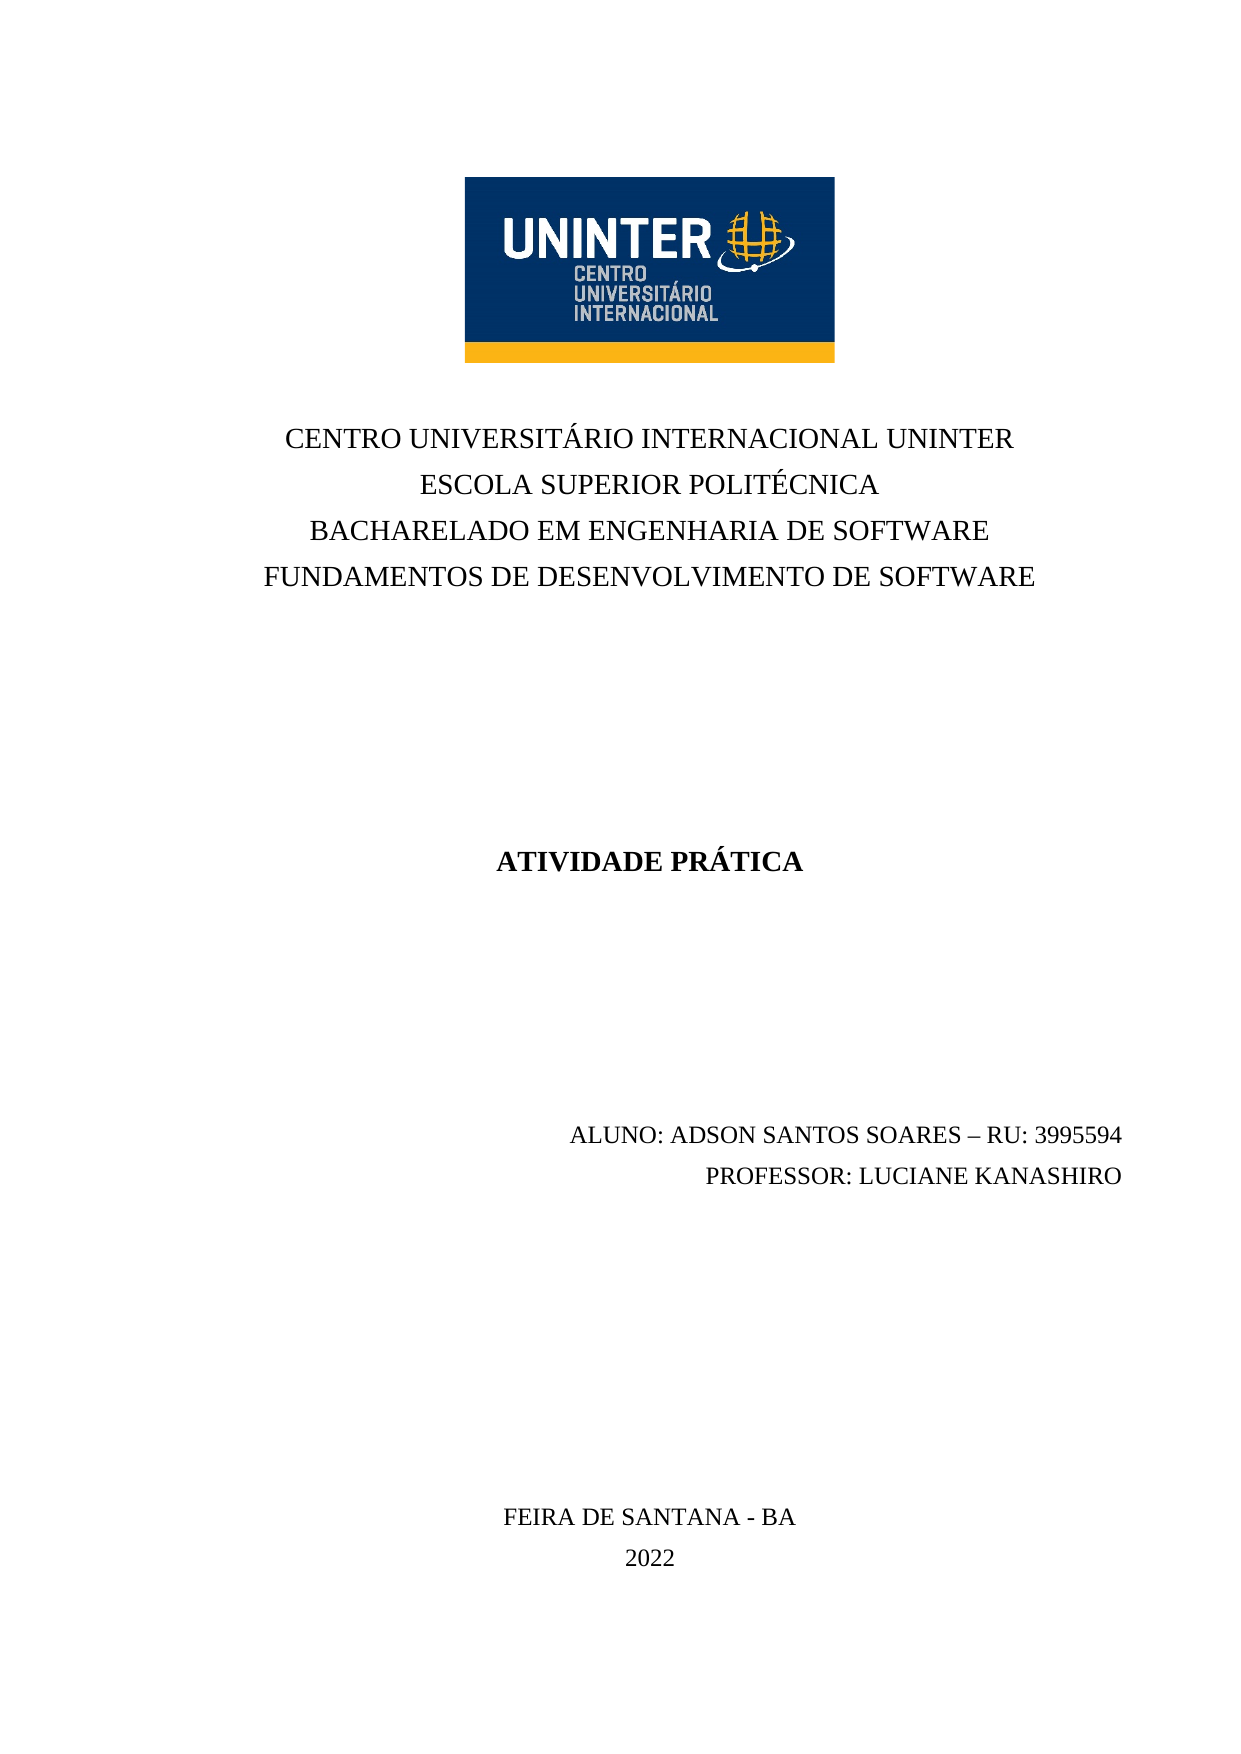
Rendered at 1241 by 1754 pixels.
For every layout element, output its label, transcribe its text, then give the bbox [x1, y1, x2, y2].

text ESCOLA SUPERIOR POLITÉCNICA [177, 467, 1122, 500]
text FUNDAMENTOS DE DESENVOLVIMENTO DE SOFTWARE [177, 559, 1122, 592]
text BACHARELADO EM ENGENHARIA De software [177, 513, 1122, 546]
text professor: LUCIANE KANASHIRO [177, 1161, 1122, 1190]
text 2022 [177, 1543, 1122, 1572]
text ATIVIDADE PRÁTICA [177, 844, 1122, 877]
text Aluno: Adson santos soares – RU: 3995594 [177, 1120, 1122, 1148]
text Feira de santana - BA [177, 1502, 1122, 1531]
text CENTRO UNIVERSITÁRIO INTERNACIONAL UNINTER [177, 421, 1122, 454]
picture [464, 177, 835, 363]
